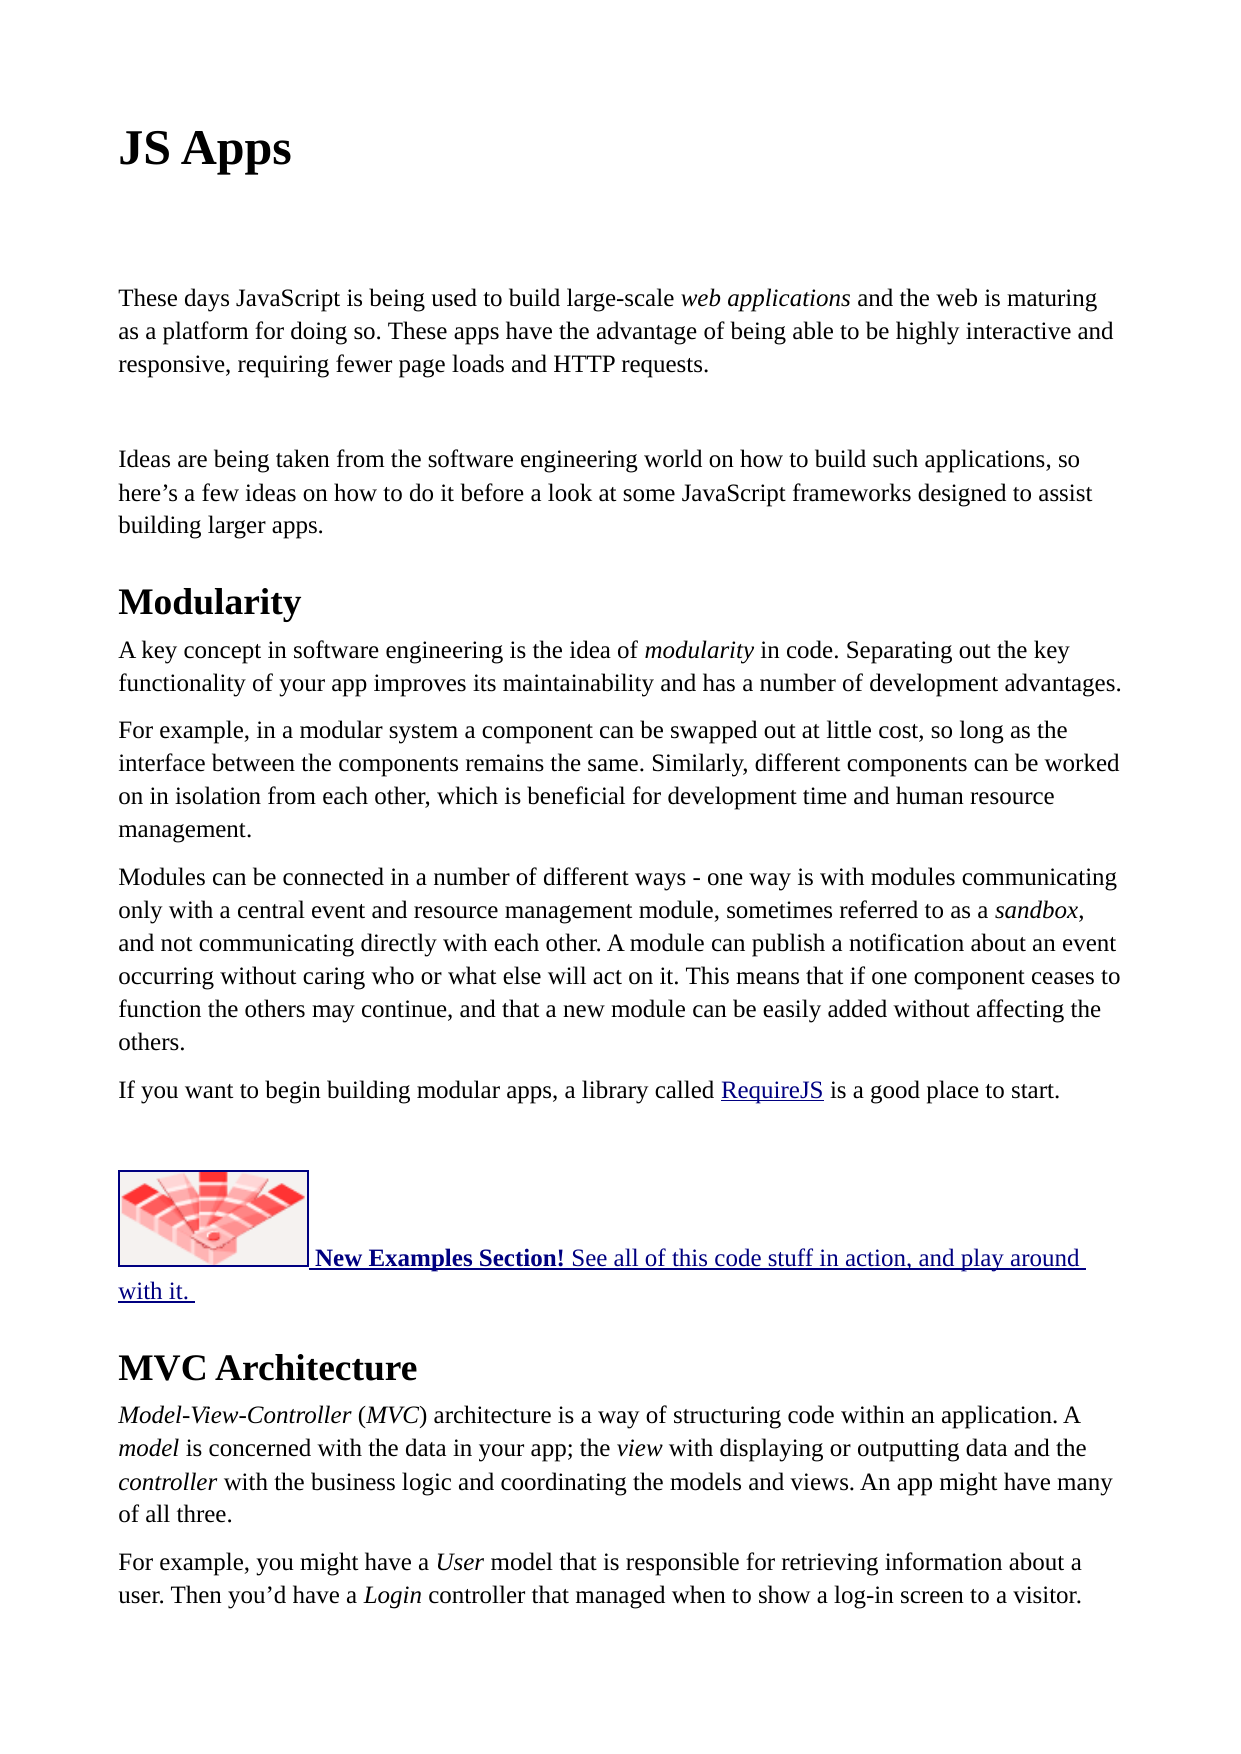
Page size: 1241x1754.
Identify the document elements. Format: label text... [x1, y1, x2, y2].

text New Examples Section! See all of this code stuff in action, and play around with it. [118, 1170, 1122, 1305]
text If you want to begin building modular apps, a library called RequireJS is a good place to start. [118, 1075, 1122, 1103]
text For example, in a modular system a component can be swapped out at little cost, so long as the interface between the components remains the same. Similarly, different components can be worked on in isolation from each other, which is beneficial for development time and human resource management. [118, 715, 1122, 843]
subtitle MVC Architecture [118, 1345, 1122, 1388]
subtitle JS Apps [118, 118, 1122, 176]
picture [120, 1172, 307, 1265]
text Model-View-Controller (MVC) architecture is a way of structuring code within an application. A model is concerned with the data in your app; the view with displaying or outputting data and the controller with the business logic and coordinating the models and views. An app might have many of all three. [118, 1401, 1122, 1528]
text These days JavaScript is being used to build large-scale web applications and the web is maturing as a platform for doing so. These apps have the advantage of being able to be highly interactive and responsive, requiring fewer page loads and HTTP requests. [118, 283, 1122, 378]
text Ideas are being taken from the software engineering world on how to build such applications, so here’s a few ideas on how to do it before a look at some JavaScript frameworks designed to assist building larger apps. [118, 444, 1122, 539]
text A key concept in software engineering is the idea of modularity in code. Separating out the key functionality of your app improves its maintainability and has a number of development advantages. [118, 635, 1122, 696]
subtitle Modularity [118, 579, 1122, 622]
text For example, you might have a User model that is responsible for retrieving information about a user. Then you’d have a Login controller that managed when to show a log-in screen to a visitor. [118, 1547, 1122, 1609]
text Modules can be connected in a number of different ways - one way is with modules communicating only with a central event and resource management module, sometimes referred to as a sandbox, and not communicating directly with each other. A module can publish a notification about an event occurring without caring who or what else will act on it. This means that if one component ceases to function the others may continue, and that a new module can be easily added without affecting the others. [118, 862, 1122, 1056]
